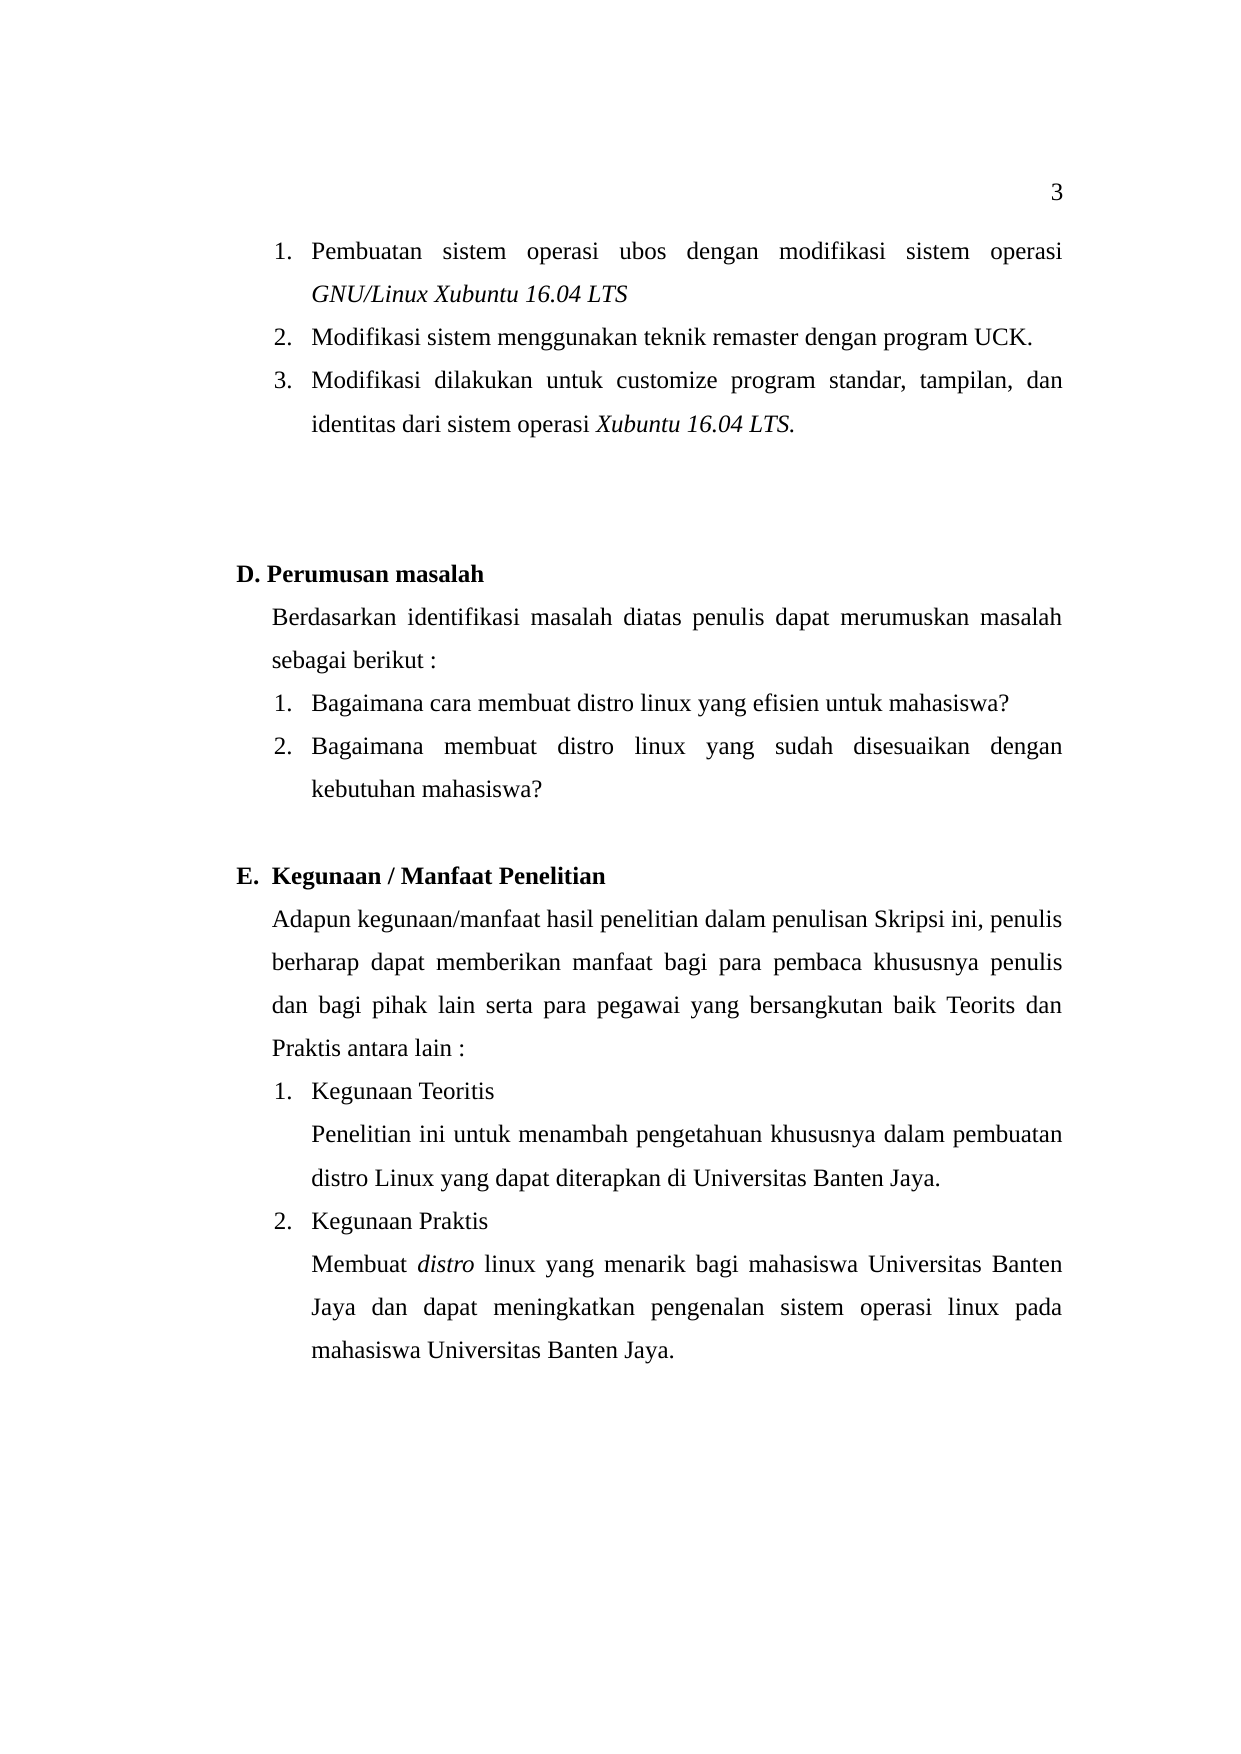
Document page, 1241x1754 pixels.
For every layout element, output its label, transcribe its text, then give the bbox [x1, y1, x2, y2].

text Adapun kegunaan/manfaat hasil penelitian dalam penulisan Skripsi ini, penulis berharap dapat memberikan manfaat bagi para pembaca khususnya penulis dan bagi pihak lain serta para pegawai yang bersangkutan baik Teorits dan Praktis antara lain : [272, 904, 1063, 1062]
list Modifikasi sistem menggunakan teknik remaster dengan program UCK. [274, 322, 1063, 351]
list Kegunaan Praktis [274, 1206, 1063, 1234]
text D. Perumusan masalah [236, 559, 1063, 588]
list Modifikasi dilakukan untuk customize program standar, tampilan, dan identitas dari sistem operasi Xubuntu 16.04 LTS. [274, 366, 1063, 437]
list Penelitian ini untuk menambah pengetahuan khususnya dalam pembuatan distro Linux yang dapat diterapkan di Universitas Banten Jaya. [274, 1119, 1063, 1191]
list Pembuatan sistem operasi ubos dengan modifikasi sistem operasi GNU/Linux Xubuntu 16.04 LTS [274, 236, 1063, 308]
list Bagaimana cara membuat distro linux yang efisien untuk mahasiswa? [274, 688, 1063, 717]
text Berdasarkan identifikasi masalah diatas penulis dapat merumuskan masalah sebagai berikut : [272, 602, 1063, 674]
list Bagaimana membuat distro linux yang sudah disesuaikan dengan kebutuhan mahasiswa? [274, 731, 1063, 803]
text E. Kegunaan / Manfaat Penelitian [236, 861, 1063, 889]
list Membuat distro linux yang menarik bagi mahasiswa Universitas Banten Jaya dan dapat meningkatkan pengenalan sistem operasi linux pada mahasiswa Universitas Banten Jaya. [274, 1249, 1063, 1364]
list Kegunaan Teoritis [274, 1076, 1063, 1105]
